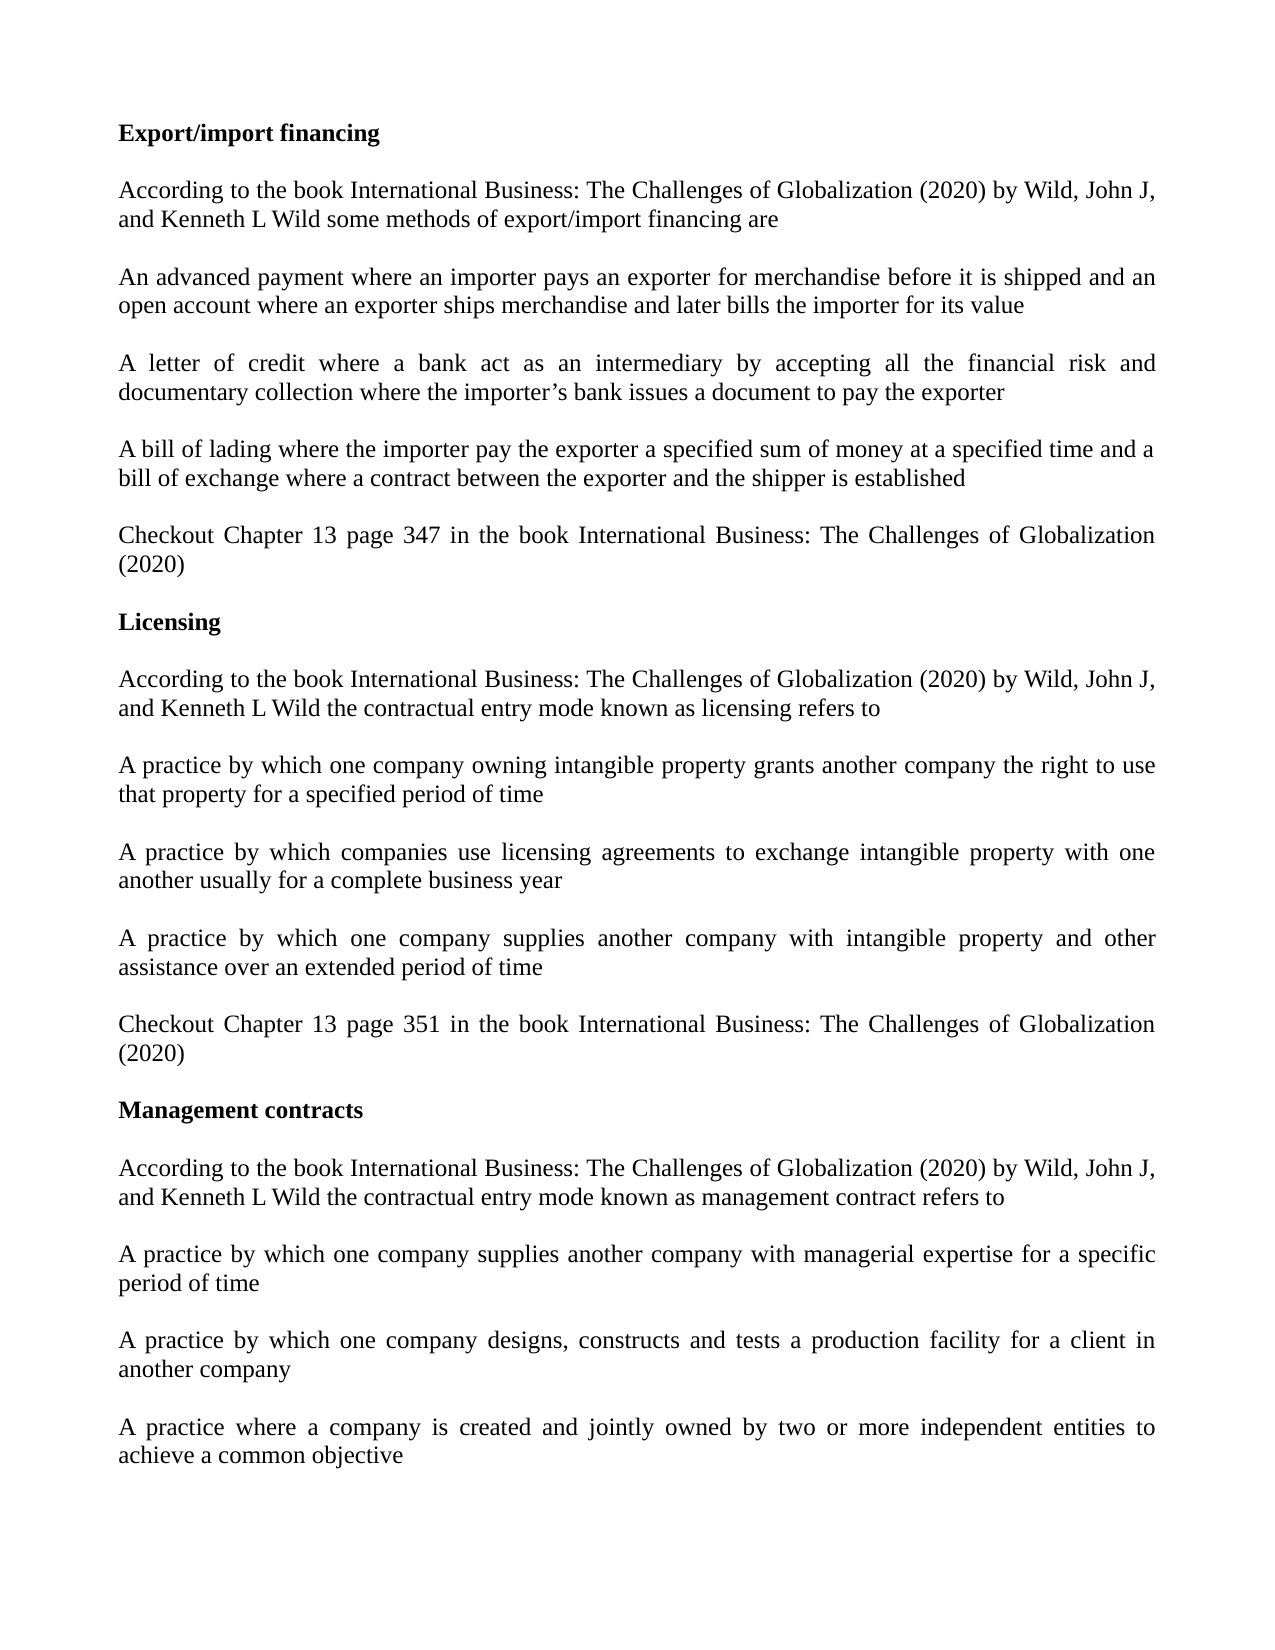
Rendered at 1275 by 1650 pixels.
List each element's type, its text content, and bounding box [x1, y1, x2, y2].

text Management contracts [118, 1096, 1157, 1124]
text According to the book International Business: The Challenges of Globalization (2020) by Wild, John J, and Kenneth L Wild the contractual entry mode known as management contract refers to [118, 1153, 1157, 1211]
text A practice by which companies use licensing agreements to exchange intangible property with one another usually for a complete business year [118, 837, 1157, 894]
text A practice by which one company designs, constructs and tests a production facility for a client in another company [118, 1326, 1157, 1383]
text According to the book International Business: The Challenges of Globalization (2020) by Wild, John J, and Kenneth L Wild some methods of export/import financing are [118, 176, 1157, 233]
text An advanced payment where an importer pays an exporter for merchandise before it is shipped and an open account where an exporter ships merchandise and later bills the importer for its value [118, 262, 1157, 319]
text A practice by which one company supplies another company with managerial expertise for a specific period of time [118, 1239, 1157, 1297]
text Export/import financing [118, 118, 1157, 147]
text A bill of lading where the importer pay the exporter a specified sum of money at a specified time and a bill of exchange where a contract between the exporter and the shipper is established [118, 434, 1157, 492]
text A practice where a company is created and jointly owned by two or more independent entities to achieve a common objective [118, 1412, 1157, 1469]
text Licensing [118, 607, 1157, 636]
text According to the book International Business: The Challenges of Globalization (2020) by Wild, John J, and Kenneth L Wild the contractual entry mode known as licensing refers to [118, 664, 1157, 722]
text A letter of credit where a bank act as an intermediary by accepting all the financial risk and documentary collection where the importer’s bank issues a document to pay the exporter [118, 348, 1157, 406]
text A practice by which one company supplies another company with intangible property and other assistance over an extended period of time [118, 923, 1157, 981]
text A practice by which one company owning intangible property grants another company the right to use that property for a specified period of time [118, 751, 1157, 808]
text Checkout Chapter 13 page 351 in the book International Business: The Challenges of Globalization (2020) [118, 1009, 1157, 1067]
text Checkout Chapter 13 page 347 in the book International Business: The Challenges of Globalization (2020) [118, 521, 1157, 578]
